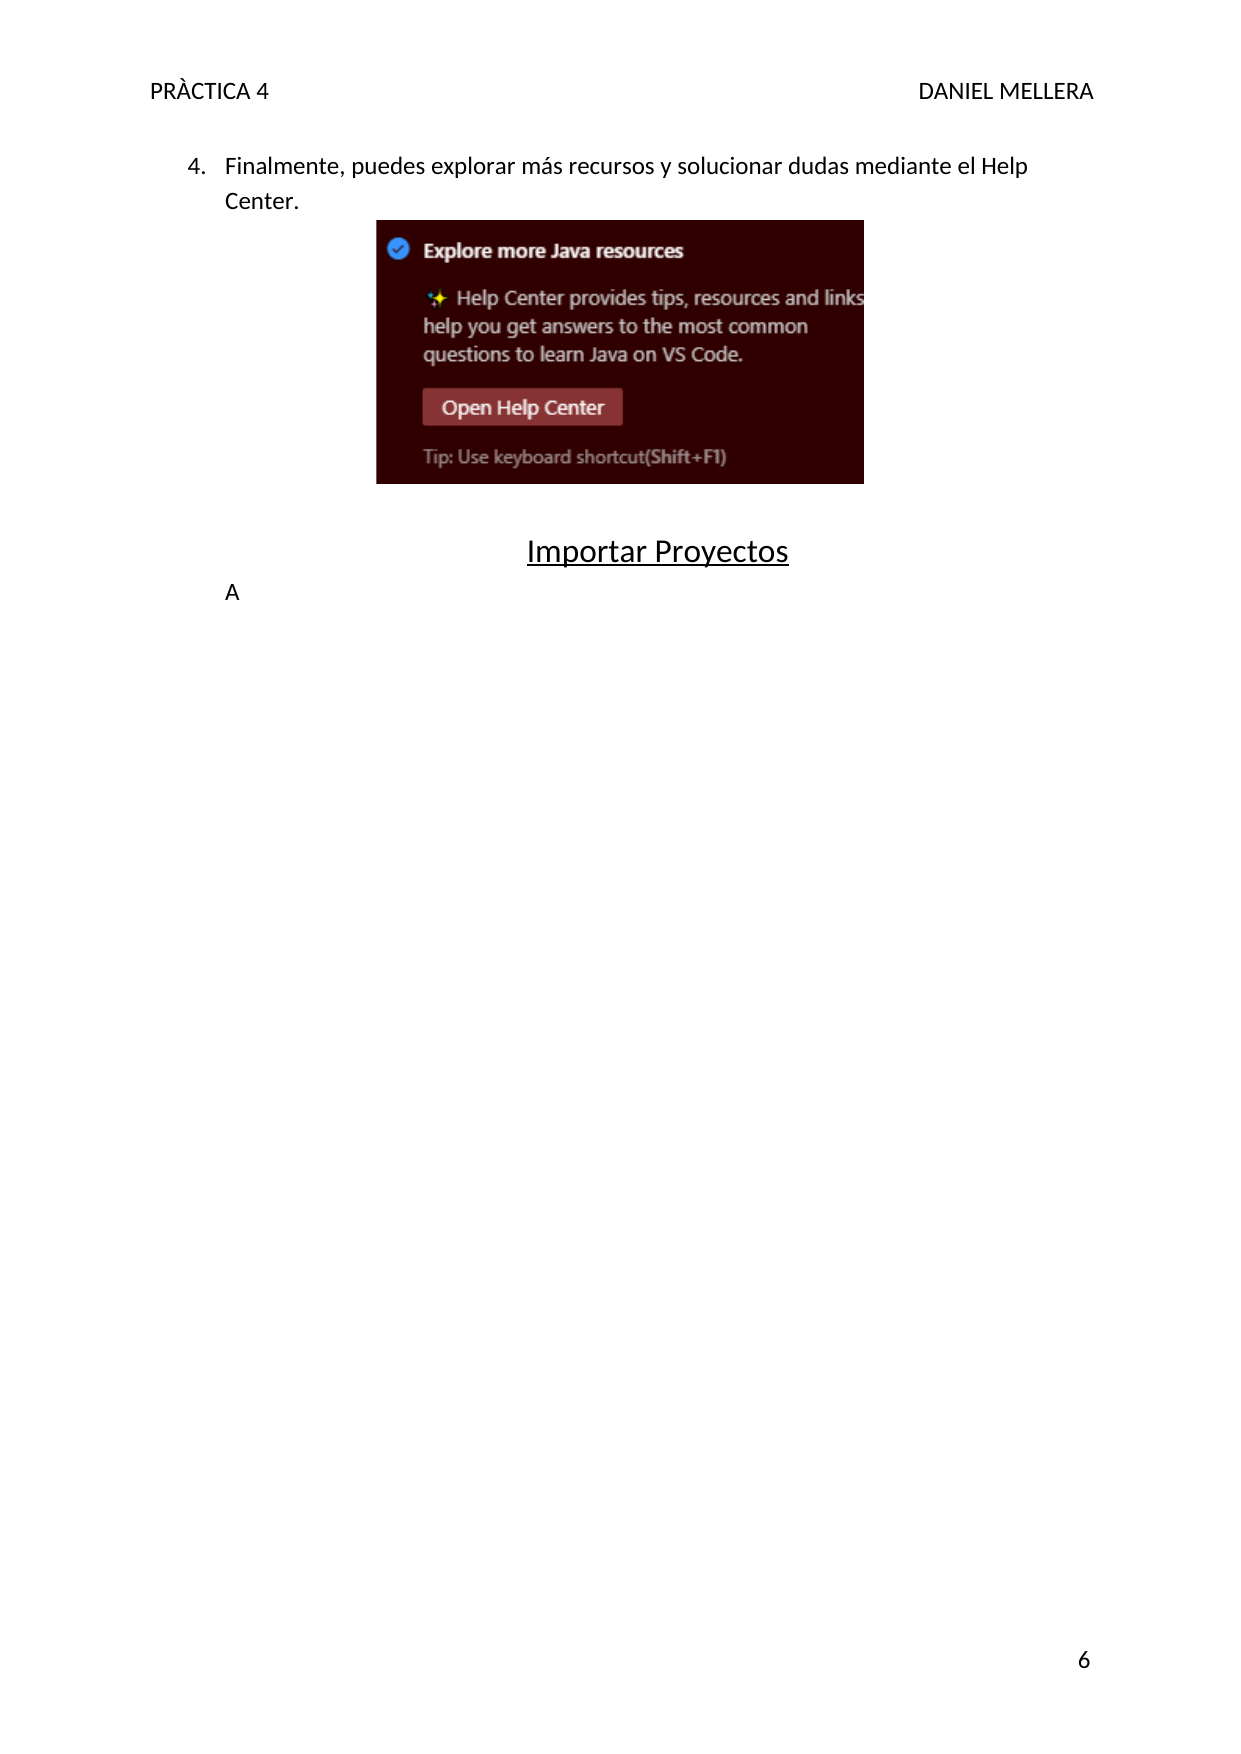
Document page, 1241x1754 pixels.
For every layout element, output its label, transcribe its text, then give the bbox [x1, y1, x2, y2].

picture [376, 220, 864, 484]
list Importar Proyectos [187, 220, 1090, 570]
list Finalmente, puedes explorar más recursos y solucionar dudas mediante el Help Center. [187, 150, 1090, 216]
list A [187, 576, 1090, 607]
